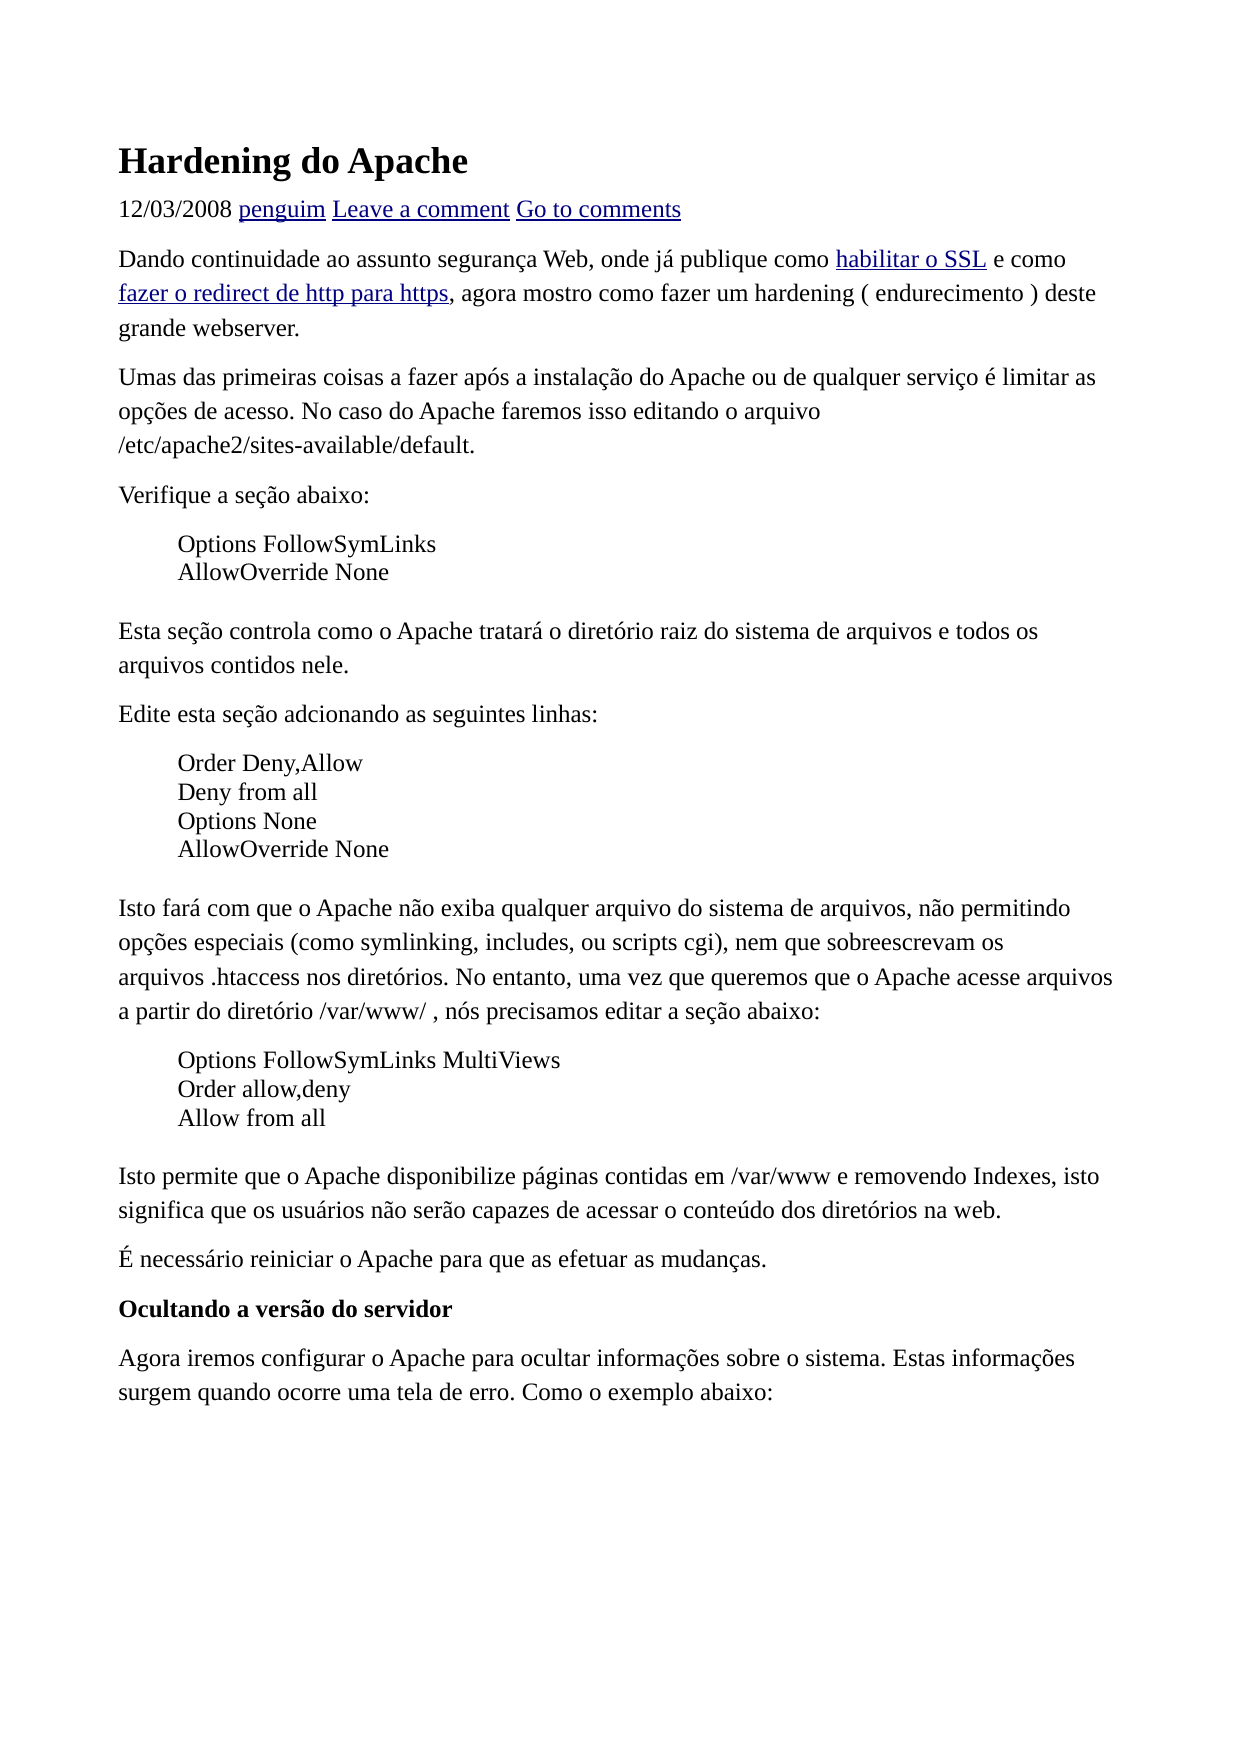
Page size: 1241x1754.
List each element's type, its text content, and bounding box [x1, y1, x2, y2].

text É necessário reiniciar o Apache para que as efetuar as mudanças. [118, 1244, 1122, 1273]
text Ocultando a versão do servidor [118, 1294, 1122, 1322]
text Esta seção controla como o Apache tratará o diretório raiz do sistema de arquivos e todos os arquivos contidos nele. [118, 616, 1122, 679]
text Options FollowSymLinks MultiViews Order allow,deny Allow from all [177, 1045, 1063, 1132]
text Isto fará com que o Apache não exiba qualquer arquivo do sistema de arquivos, não permitindo opções especiais (como symlinking, includes, ou scripts cgi), nem que sobreescrevam os arquivos .htaccess nos diretórios. No entanto, uma vez que queremos que o Apache acesse arquivos a partir do diretório /var/www/ , nós precisamos editar a seção abaixo: [118, 893, 1122, 1025]
text Agora iremos configurar o Apache para ocultar informações sobre o sistema. Estas informações surgem quando ocorre uma tela de erro. Como o exemplo abaixo: [118, 1343, 1122, 1406]
text Verifique a seção abaixo: [118, 480, 1122, 508]
text Umas das primeiras coisas a fazer após a instalação do Apache ou de qualquer serviço é limitar as opções de acesso. No caso do Apache faremos isso editando o arquivo /etc/apache2/sites-available/default. [118, 362, 1122, 459]
subtitle Hardening do Apache [118, 139, 1122, 182]
text 12/03/2008 penguim Leave a comment Go to comments [118, 194, 1122, 223]
text Options FollowSymLinks AllowOverride None [177, 529, 1063, 586]
text Edite esta seção adcionando as seguintes linhas: [118, 699, 1122, 728]
text Isto permite que o Apache disponibilize páginas contidas em /var/www e removendo Indexes, isto significa que os usuários não serão capazes de acessar o conteúdo dos diretórios na web. [118, 1161, 1122, 1224]
text Dando continuidade ao assunto segurança Web, onde já publique como habilitar o SSL e como fazer o redirect de http para https, agora mostro como fazer um hardening ( endurecimento ) deste grande webserver. [118, 244, 1122, 341]
text Order Deny,Allow Deny from all Options None AllowOverride None [177, 748, 1063, 863]
